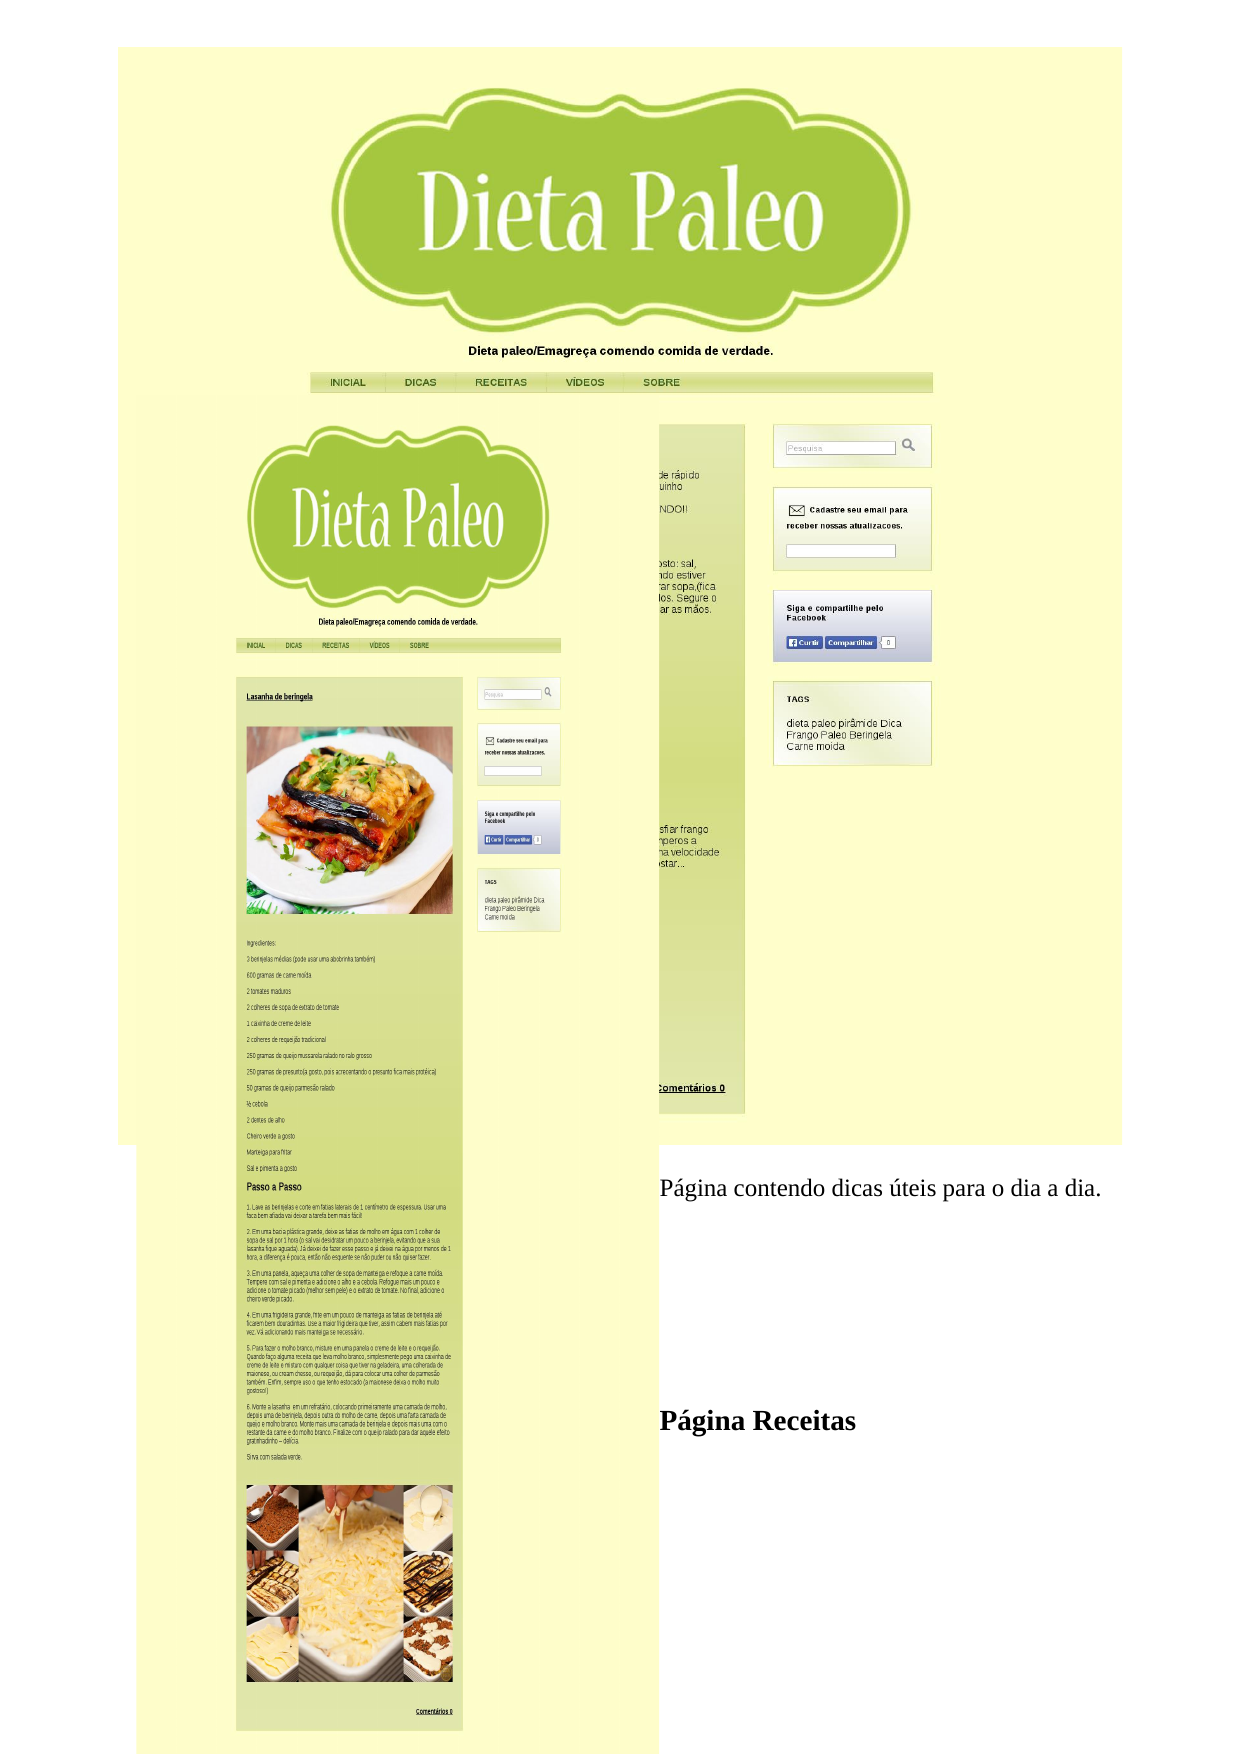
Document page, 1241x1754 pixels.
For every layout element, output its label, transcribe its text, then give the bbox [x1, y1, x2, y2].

text Página contendo dicas úteis para o dia a dia. [660, 1173, 1122, 1202]
text [118, 1403, 136, 1437]
picture [118, 47, 1123, 1754]
text Página Receitas [660, 1403, 1122, 1437]
